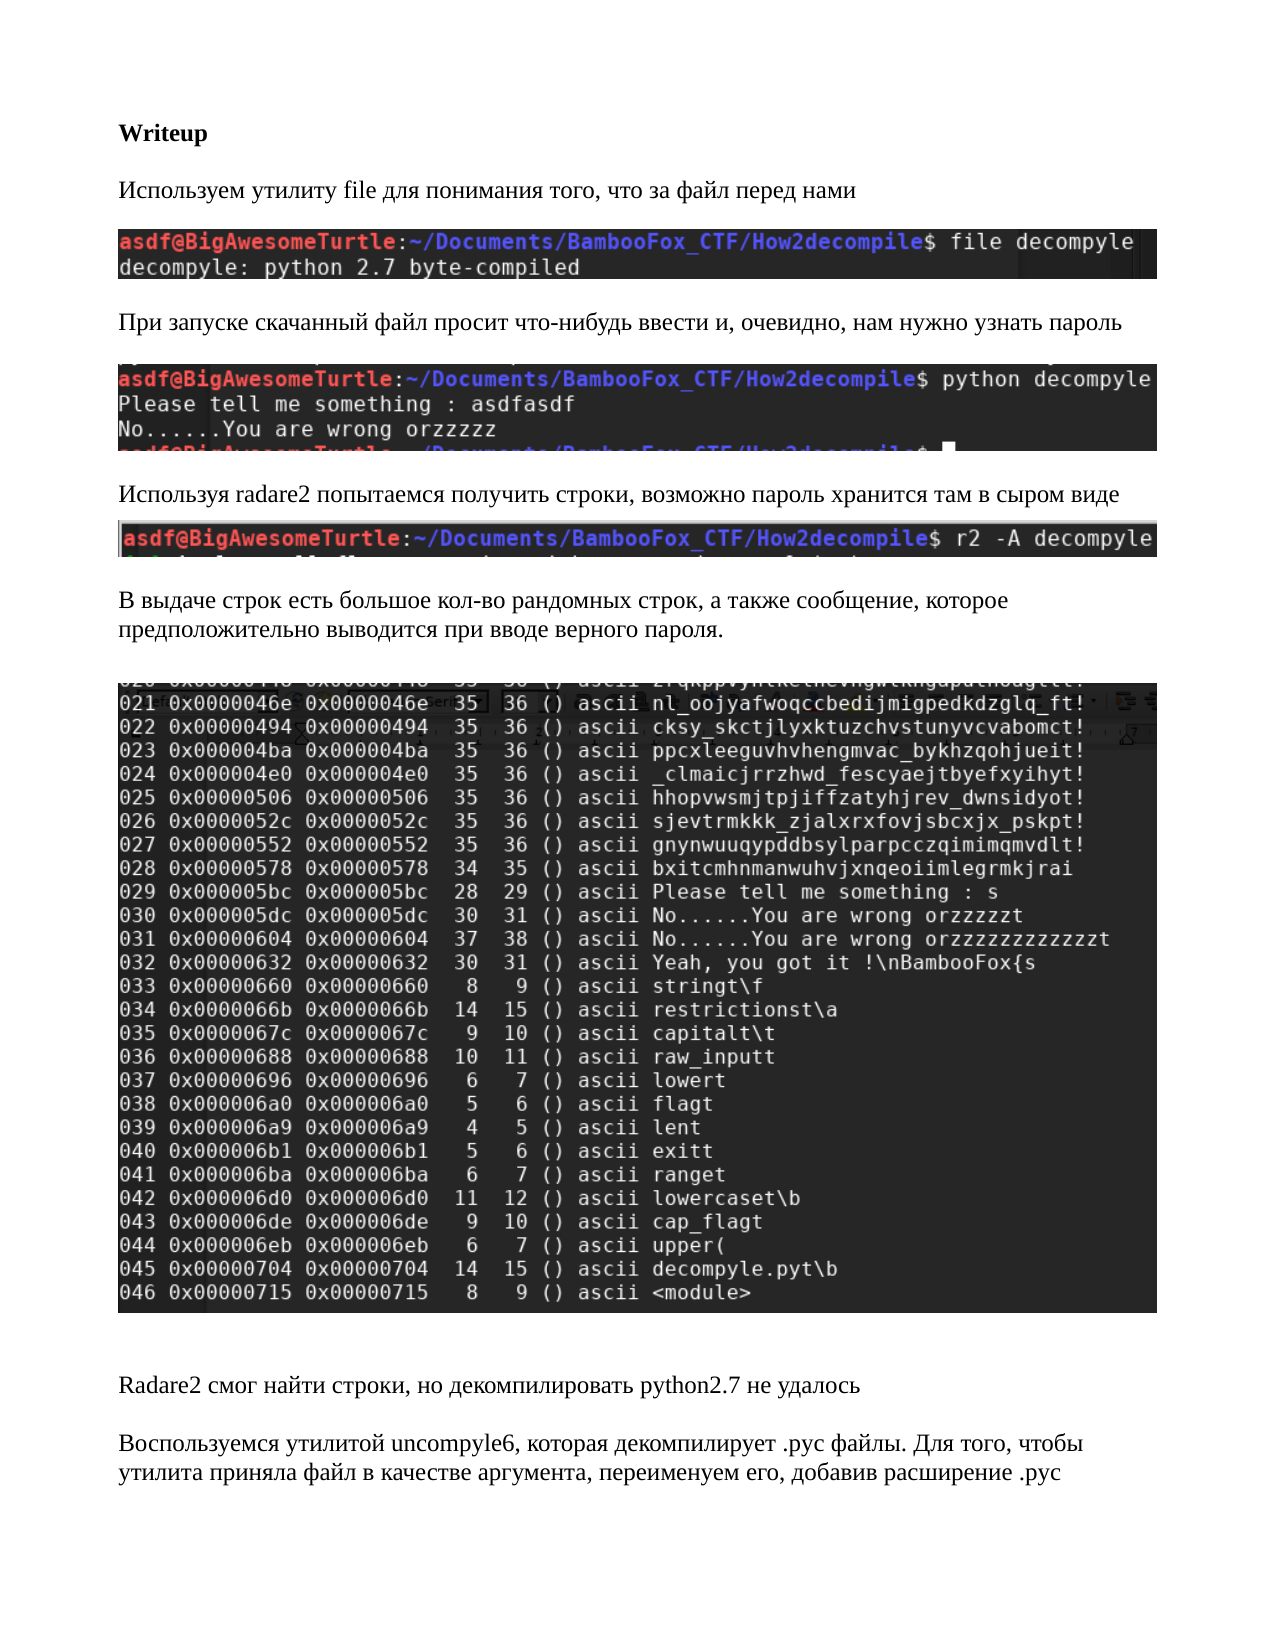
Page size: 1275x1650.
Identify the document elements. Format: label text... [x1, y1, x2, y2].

picture [118, 520, 1157, 557]
text Radare2 смог найти строки, но декомпилировать python2.7 не удалось [118, 1370, 1157, 1399]
text Используя radare2 попытаемся получить строки, возможно пароль хранится там в сыром виде [118, 479, 1157, 508]
text Используем утилиту file для понимания того, что за файл перед нами [118, 176, 1157, 204]
text Воспользуемся утилитой uncompyle6, которая декомпилирует .pyc файлы. Для того, чтобы утилита приняла файл в качестве аргумента, переименуем его, добавив расширение .pyc [118, 1428, 1157, 1485]
text В выдаче строк есть большое кол-во рандомных строк, а также сообщение, которое предположительно выводится при вводе верного пароля. [118, 585, 1157, 642]
text При запуске скачанный файл просит что-нибудь ввести и, очевидно, нам нужно узнать пароль [118, 307, 1157, 336]
picture [118, 683, 1157, 1313]
text Writeup [118, 118, 1157, 147]
picture [118, 229, 1157, 279]
picture [118, 364, 1157, 451]
